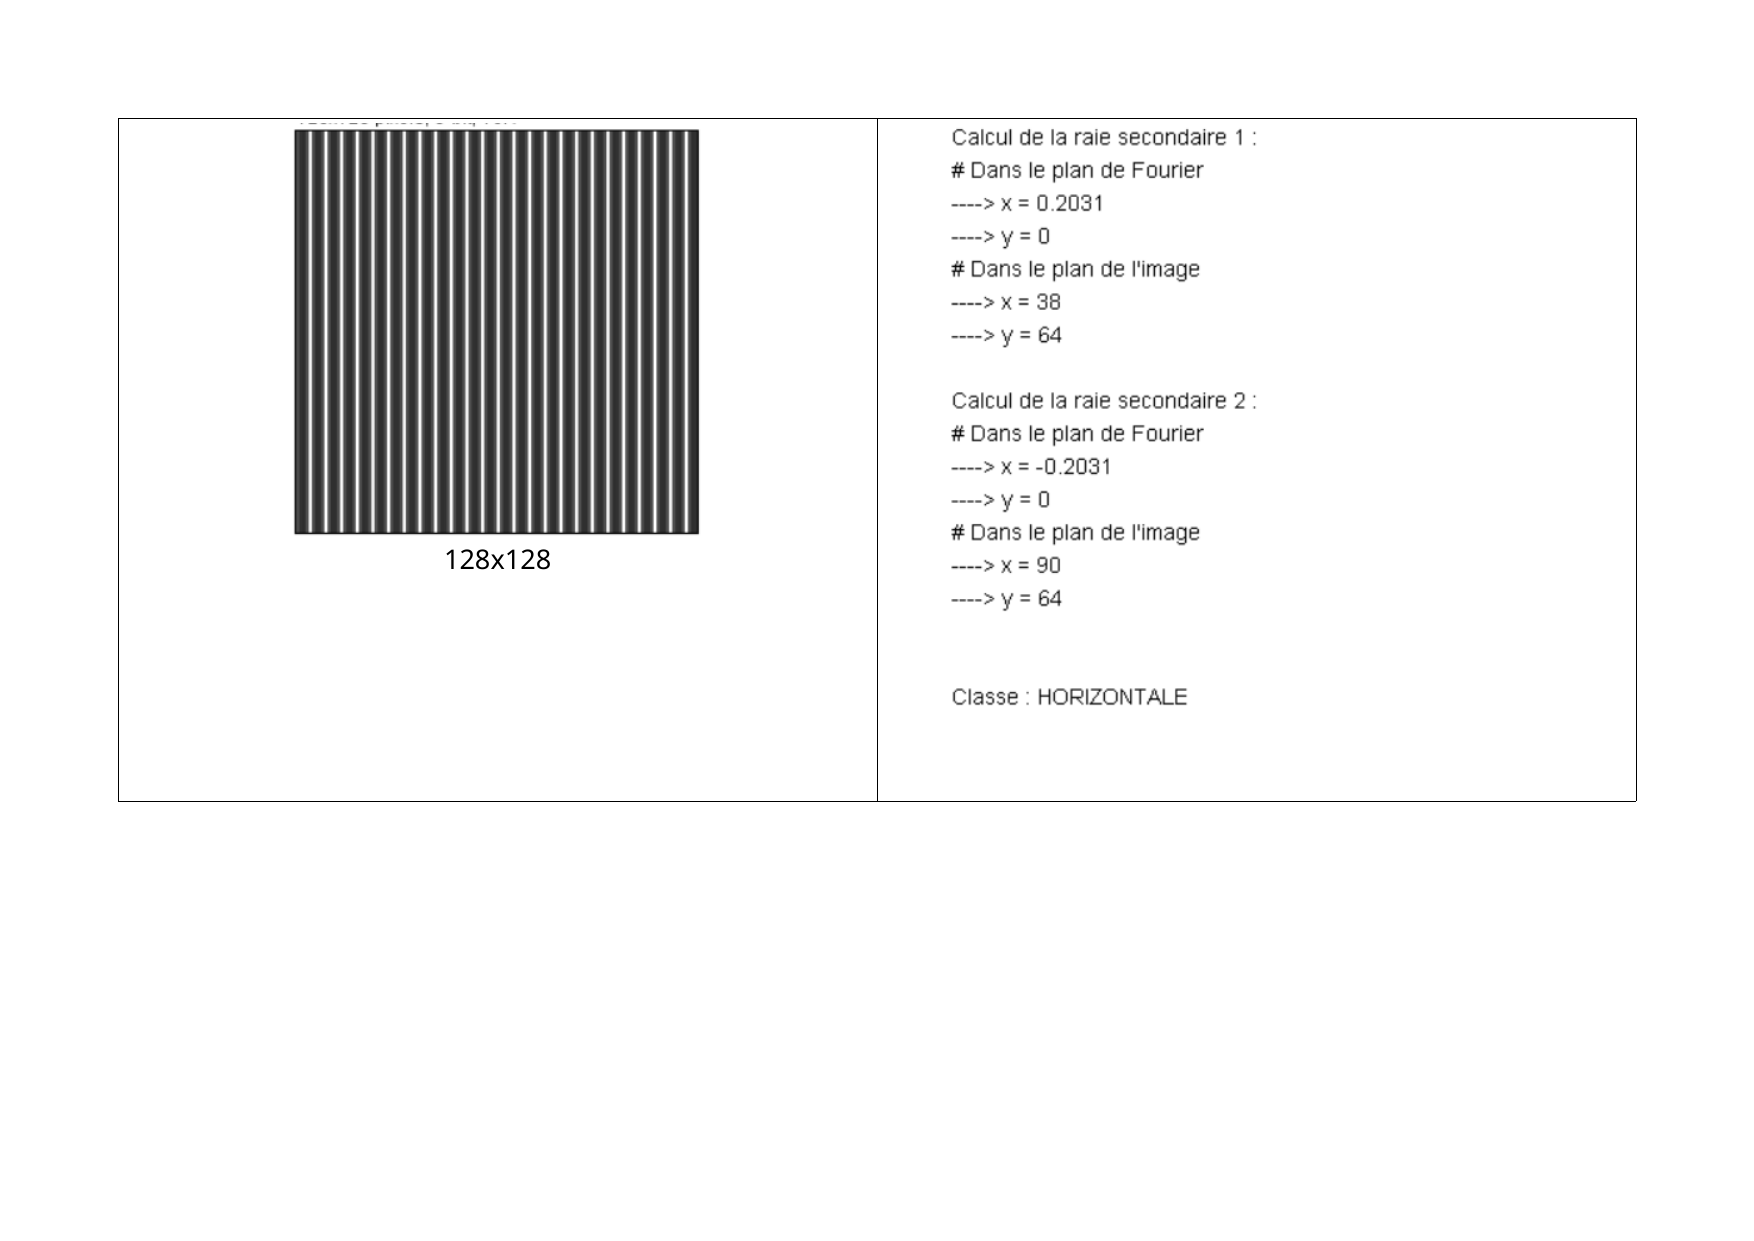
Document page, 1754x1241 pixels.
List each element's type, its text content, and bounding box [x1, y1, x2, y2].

table_cell 128x128 [119, 119, 877, 801]
picture [950, 123, 1563, 721]
table_cell [878, 119, 1636, 801]
picture [291, 123, 704, 538]
